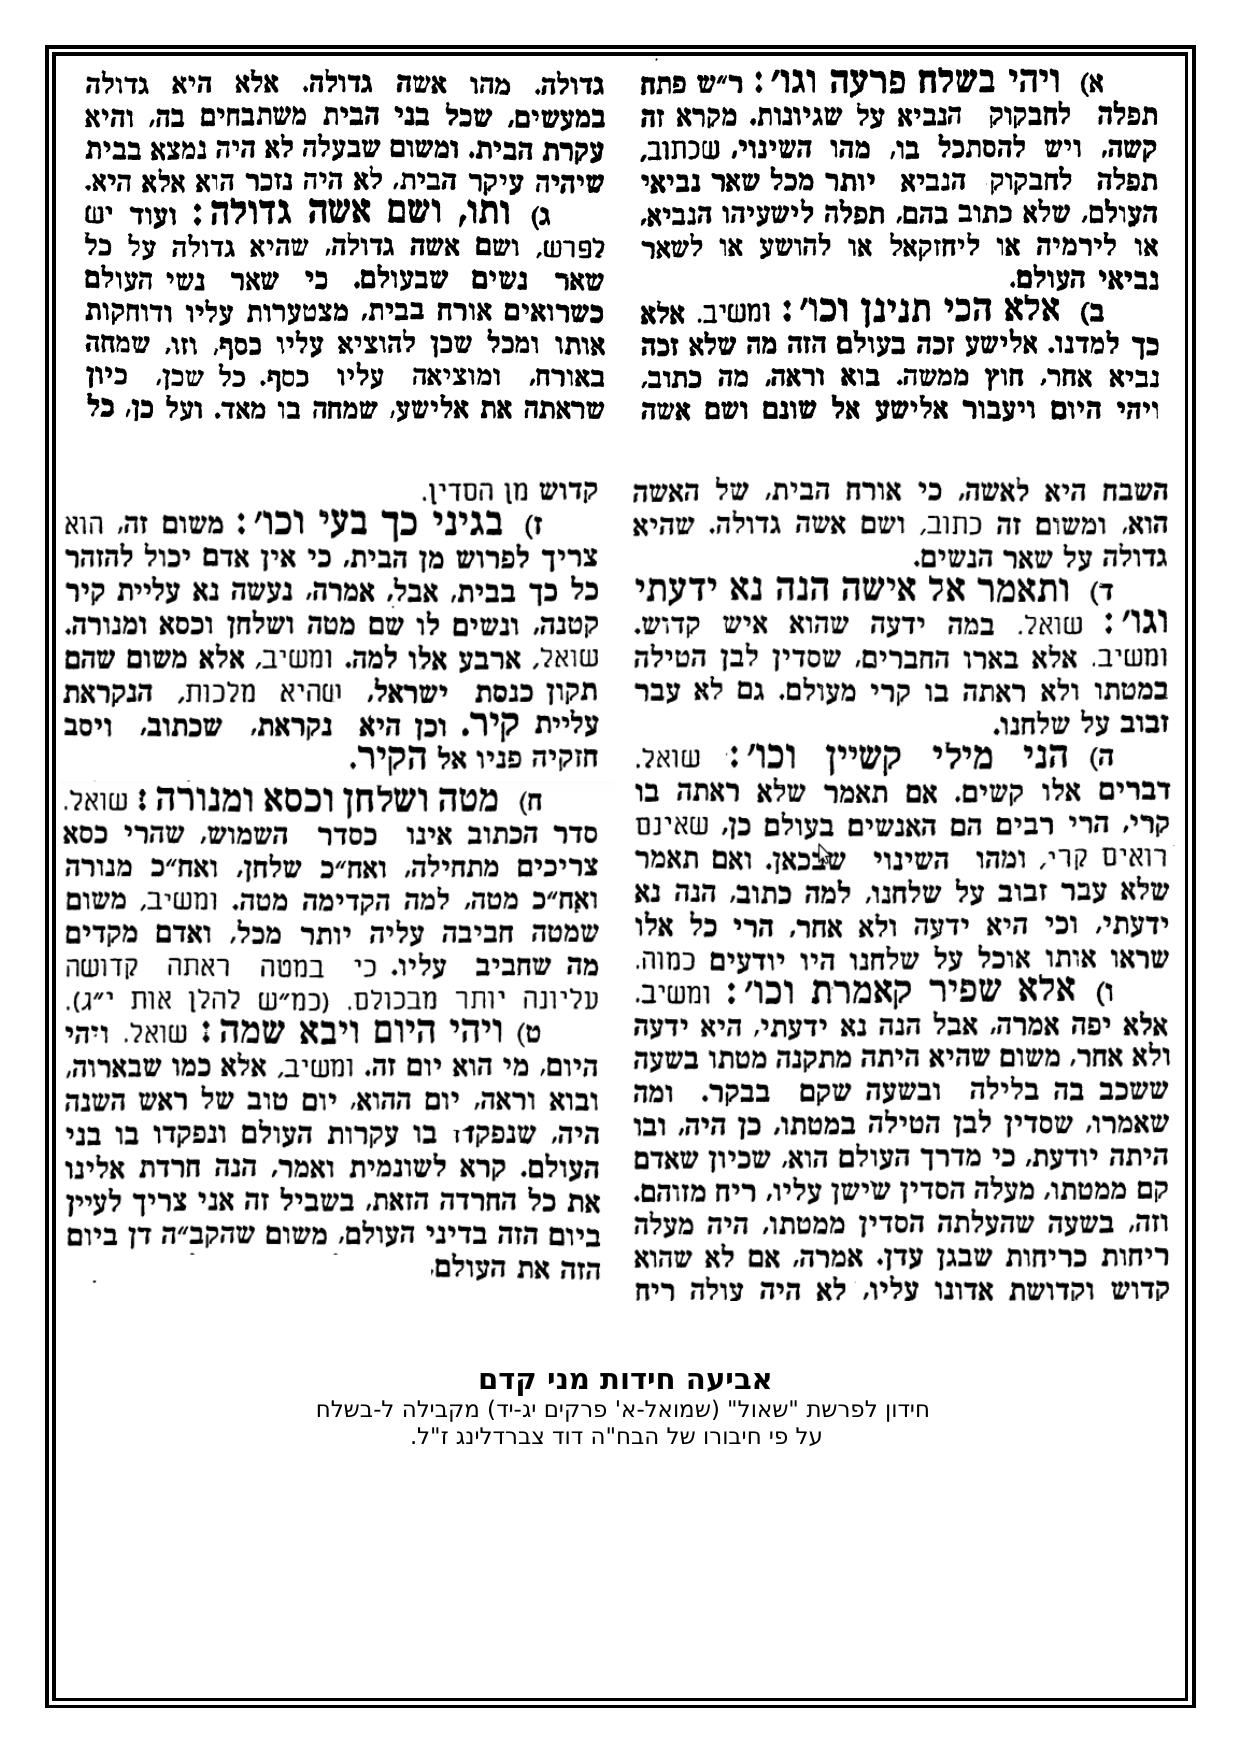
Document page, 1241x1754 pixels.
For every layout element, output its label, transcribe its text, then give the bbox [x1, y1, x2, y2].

picture [58, 475, 1182, 1301]
list על פי חיבורו של הבח"ה דוד צברדלינג ז"ל. [59, 1423, 1182, 1450]
picture [72, 58, 1169, 430]
list אביעה חידות מני קדם [59, 1362, 1182, 1396]
text חידון לפרשת "שאול" (שמואל-א' פרקים יג-יד) מקבילה ל-בשלח [59, 1396, 1185, 1423]
